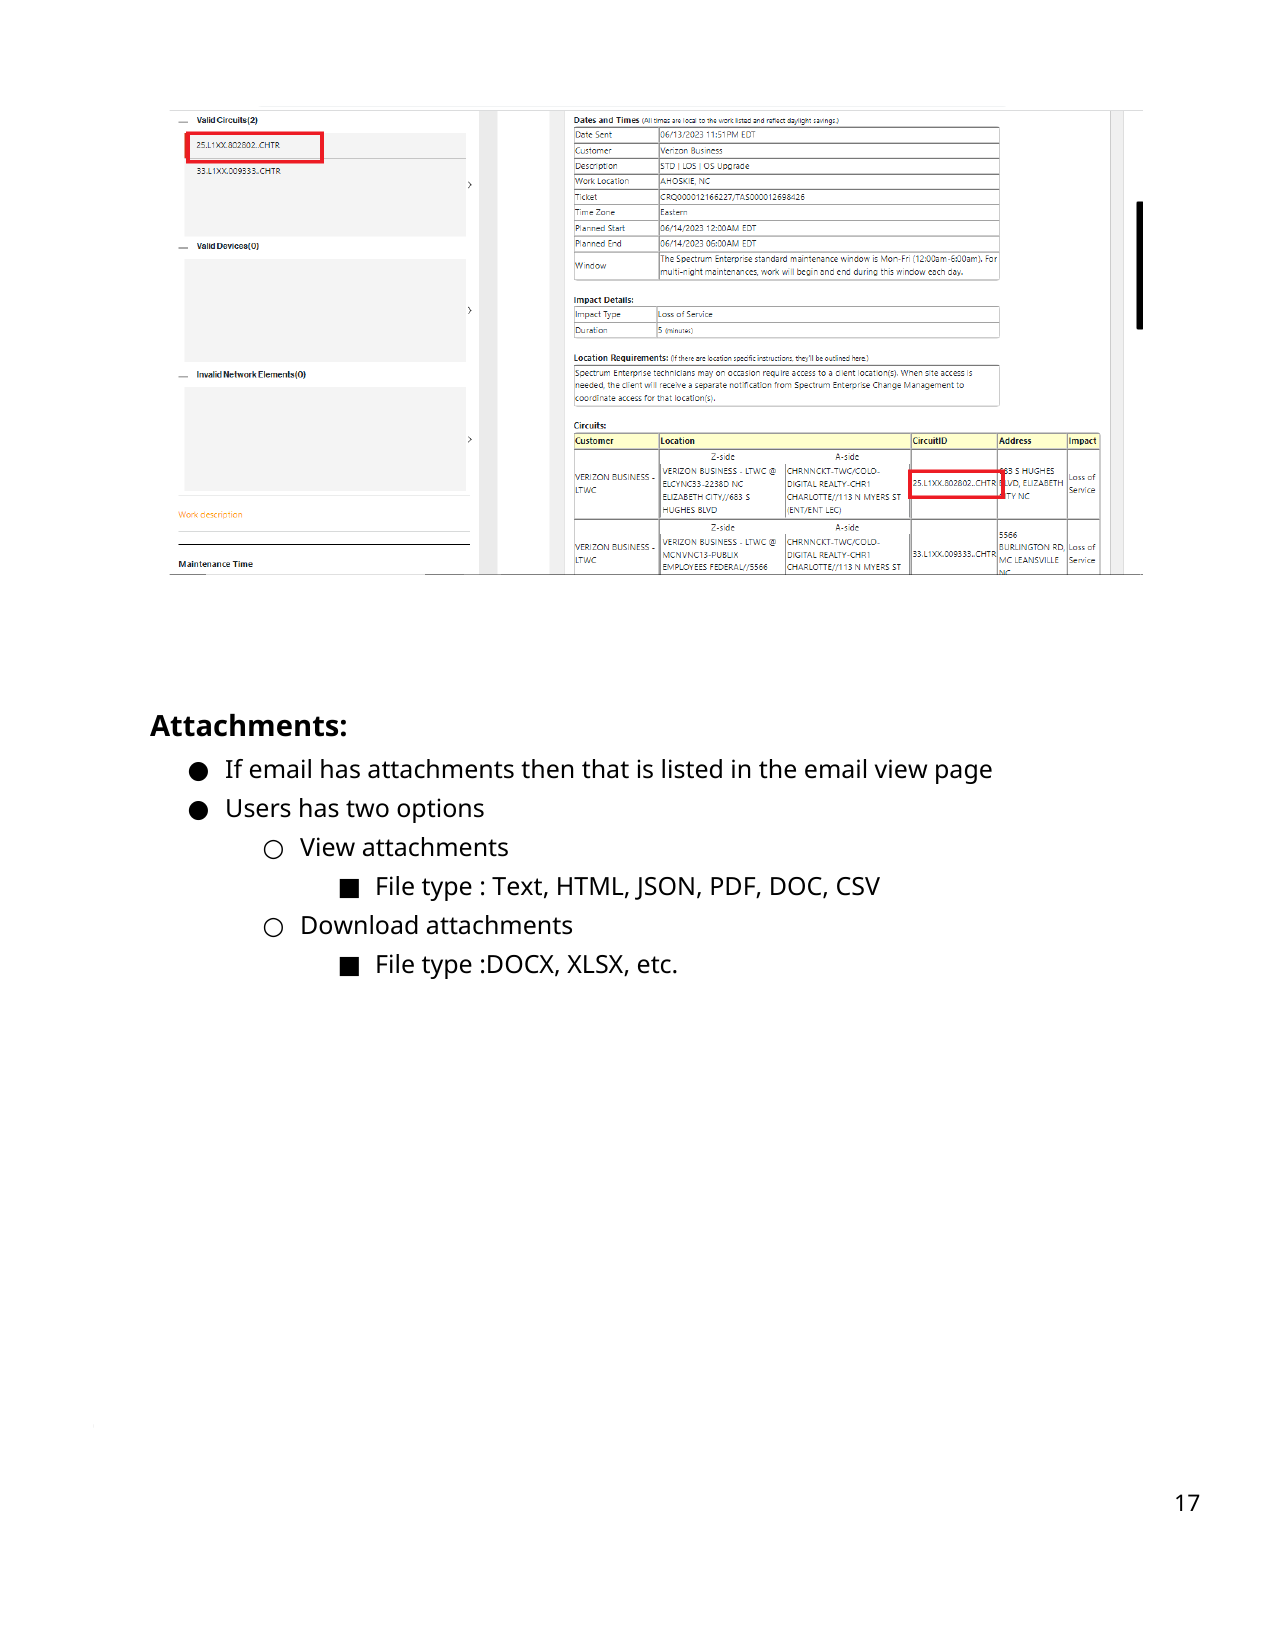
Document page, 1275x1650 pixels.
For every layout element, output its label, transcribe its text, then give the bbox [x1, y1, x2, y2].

list Download attachments [262, 908, 1200, 942]
list View attachments [262, 830, 1200, 864]
text [150, 106, 1200, 661]
list File type :DOCX, XLSX, etc. [337, 947, 1200, 981]
picture [169, 106, 1143, 575]
list File type : Text, HTML, JSON, PDF, DOC, CSV [337, 869, 1200, 903]
list If email has attachments then that is listed in the email view page [187, 751, 1200, 785]
text Attachments: [150, 666, 1200, 745]
list Users has two options [187, 791, 1200, 824]
